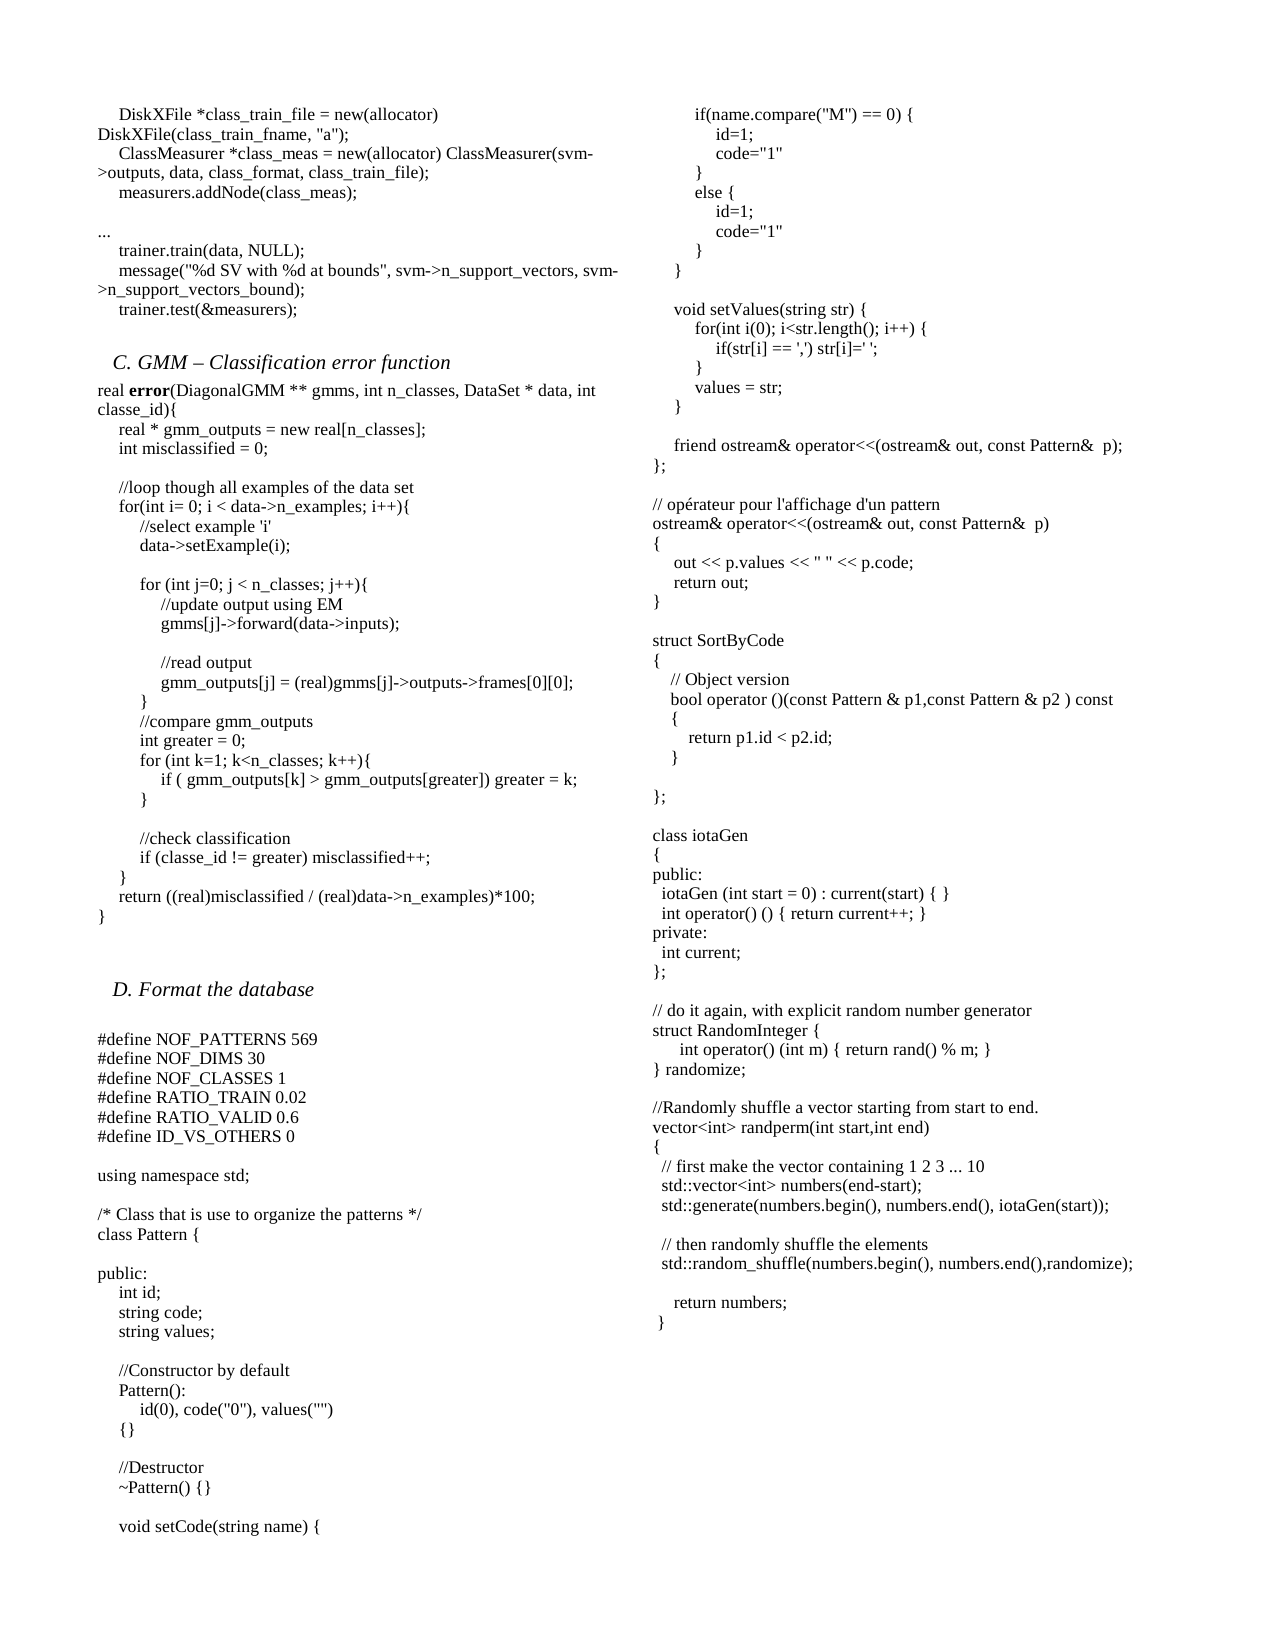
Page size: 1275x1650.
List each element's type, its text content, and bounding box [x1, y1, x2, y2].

text //Randomly shuffle a vector starting from start to end. [652, 1098, 1177, 1118]
text } [97, 789, 622, 809]
text if(name.compare("M") == 0) { [652, 105, 1177, 124]
text trainer.train(data, NULL); [97, 241, 622, 261]
text iotaGen (int start = 0) : current(start) { } [652, 884, 1177, 904]
text } [652, 163, 1177, 183]
text { [652, 650, 1177, 670]
text #define NOF_CLASSES 1 [97, 1069, 622, 1088]
text int operator() () { return current++; } [652, 904, 1177, 923]
text { [652, 709, 1177, 728]
text for(int i= 0; i < data->n_examples; i++){ [97, 497, 622, 517]
text string code; [97, 1302, 622, 1322]
text //Constructor by default [97, 1361, 622, 1380]
text } [97, 692, 622, 712]
text }; [652, 456, 1177, 475]
text public: [97, 1263, 622, 1283]
text std::generate(numbers.begin(), numbers.end(), iotaGen(start)); [652, 1196, 1177, 1215]
text values = str; [652, 378, 1177, 397]
text class Pattern { [97, 1224, 622, 1244]
text //read output [97, 653, 622, 673]
text vector<int> randperm(int start,int end) [652, 1118, 1177, 1137]
text int id; [97, 1283, 622, 1302]
text // Object version [652, 670, 1177, 689]
text } [97, 906, 622, 926]
text }; [652, 962, 1177, 982]
text } [652, 358, 1177, 378]
text if(str[i] == ',') str[i]=' '; [652, 339, 1177, 358]
text { [652, 1137, 1177, 1157]
text // then randomly shuffle the elements [652, 1235, 1177, 1254]
text struct SortByCode [652, 631, 1177, 650]
text int misclassified = 0; [97, 439, 622, 458]
text #define ID_VS_OTHERS 0 [97, 1127, 622, 1147]
text trainer.test(&measurers); [97, 300, 622, 319]
text // do it again, with explicit random number generator [652, 1001, 1177, 1021]
text ~Pattern() {} [97, 1478, 622, 1497]
text data->setExample(i); [97, 536, 622, 556]
text else { [652, 183, 1177, 202]
text } [97, 867, 622, 887]
text #define NOF_DIMS 30 [97, 1049, 622, 1069]
text //loop though all examples of the data set [97, 478, 622, 497]
text string values; [97, 1322, 622, 1341]
text gmm_outputs[j] = (real)gmms[j]->outputs->frames[0][0]; [97, 673, 622, 692]
text real * gmm_outputs = new real[n_classes]; [97, 419, 622, 439]
text ClassMeasurer *class_meas = new(allocator) ClassMeasurer(svm->outputs, data, class_format, class_train_file); [97, 144, 622, 183]
text int greater = 0; [97, 731, 622, 751]
subtitle Format the database [112, 977, 622, 1001]
text //update output using EM [97, 595, 622, 614]
text //Destructor [97, 1458, 622, 1478]
text std::random_shuffle(numbers.begin(), numbers.end(),randomize); [652, 1254, 1177, 1274]
text //select example 'i' [97, 517, 622, 536]
text int operator() (int m) { return rand() % m; } [652, 1040, 1177, 1059]
text Pattern(): [97, 1380, 622, 1400]
text DiskXFile *class_train_file = new(allocator) DiskXFile(class_train_fname, "a"); [97, 105, 622, 144]
text real error(DiagonalGMM ** gmms, int n_classes, DataSet * data, int classe_id){ [97, 381, 622, 419]
text #define NOF_PATTERNS 569 [97, 1030, 622, 1049]
text std::vector<int> numbers(end-start); [652, 1176, 1177, 1196]
text message("%d SV with %d at bounds", svm->n_support_vectors, svm->n_support_vectors_bound); [97, 261, 622, 300]
text return p1.id < p2.id; [652, 728, 1177, 748]
text { [652, 533, 1177, 553]
text return numbers; [652, 1293, 1177, 1313]
text } [652, 241, 1177, 261]
text //compare gmm_outputs [97, 712, 622, 731]
text struct RandomInteger { [652, 1021, 1177, 1040]
text {} [97, 1419, 622, 1439]
text using namespace std; [97, 1166, 622, 1186]
text return ((real)misclassified / (real)data->n_examples)*100; [97, 887, 622, 906]
text gmms[j]->forward(data->inputs); [97, 614, 622, 634]
text class iotaGen [652, 826, 1177, 845]
text ostream& operator<<(ostream& out, const Pattern& p) [652, 514, 1177, 533]
text for (int k=1; k<n_classes; k++){ [97, 751, 622, 770]
text if (classe_id != greater) misclassified++; [97, 848, 622, 867]
text } [652, 261, 1177, 280]
text #define RATIO_TRAIN 0.02 [97, 1088, 622, 1108]
text out << p.values << " " << p.code; [652, 553, 1177, 572]
text } [652, 592, 1177, 611]
text measurers.addNode(class_meas); [97, 183, 622, 202]
text id(0), code("0"), values("") [97, 1400, 622, 1419]
text #define RATIO_VALID 0.6 [97, 1108, 622, 1127]
text private: [652, 923, 1177, 943]
text if ( gmm_outputs[k] > gmm_outputs[greater]) greater = k; [97, 770, 622, 789]
text /* Class that is use to organize the patterns */ [97, 1205, 622, 1224]
text for(int i(0); i<str.length(); i++) { [652, 319, 1177, 339]
text for (int j=0; j < n_classes; j++){ [97, 575, 622, 595]
text id=1; [652, 202, 1177, 222]
text void setCode(string name) { [97, 1517, 622, 1536]
text // first make the vector containing 1 2 3 ... 10 [652, 1157, 1177, 1176]
text } randomize; [652, 1059, 1177, 1079]
text public: [652, 865, 1177, 884]
text } [652, 397, 1177, 417]
text { [652, 845, 1177, 865]
text code="1" [652, 144, 1177, 163]
text int current; [652, 943, 1177, 962]
text friend ostream& operator<<(ostream& out, const Pattern& p); [652, 436, 1177, 456]
text }; [652, 787, 1177, 806]
text return out; [652, 572, 1177, 592]
text ... [97, 222, 622, 241]
subtitle GMM – Classification error function [112, 351, 622, 374]
text } [652, 1313, 1177, 1332]
text // opérateur pour l'affichage d'un pattern [652, 494, 1177, 514]
text bool operator ()(const Pattern & p1,const Pattern & p2 ) const [652, 689, 1177, 709]
text code="1" [652, 222, 1177, 241]
text void setValues(string str) { [652, 300, 1177, 319]
text id=1; [652, 124, 1177, 144]
text //check classification [97, 828, 622, 848]
text } [652, 748, 1177, 767]
